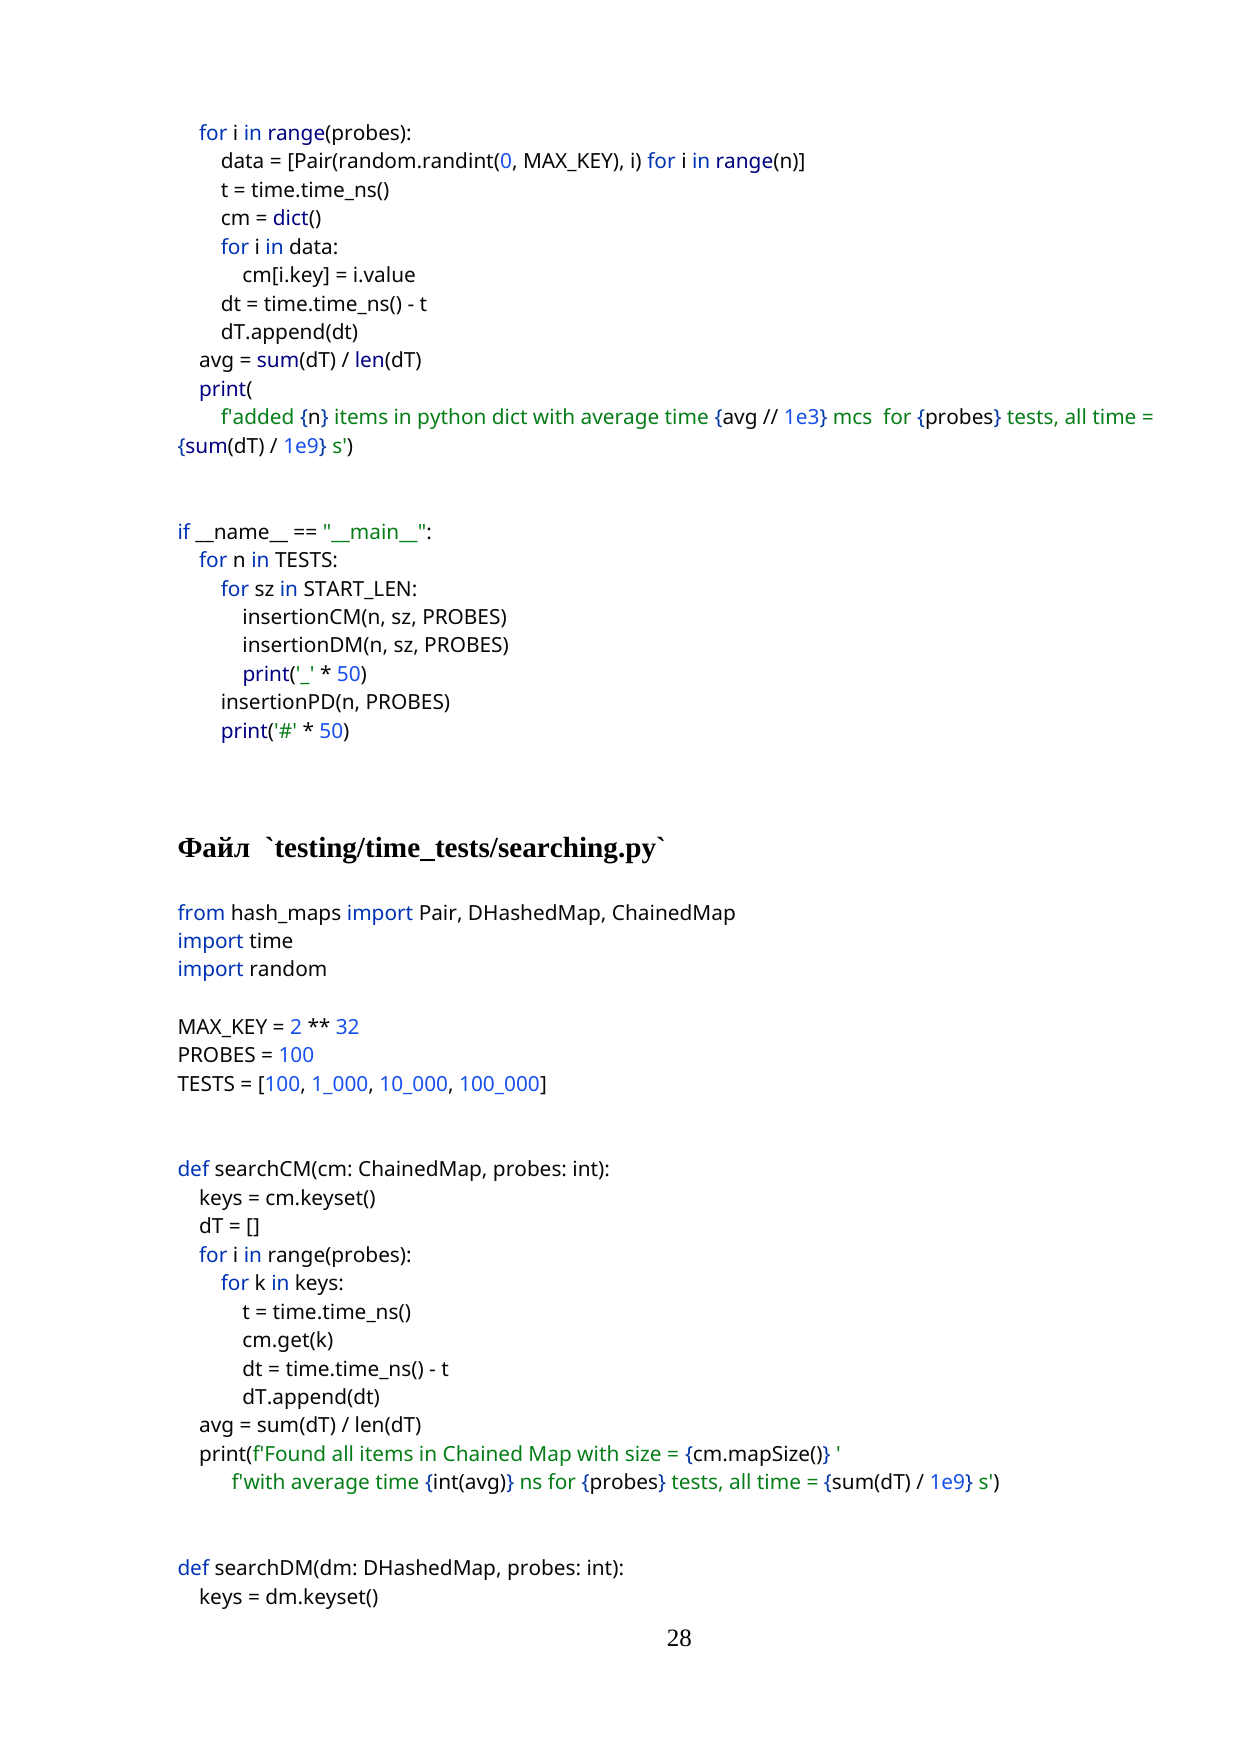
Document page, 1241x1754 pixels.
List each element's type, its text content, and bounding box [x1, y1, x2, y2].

text for i in range(probes): data = [Pair(random.randint(0, MAX_KEY), i) for i in range(n)] t = time.time_ns() cm = dict() for i in data: cm[i.key] = i.value dt = time.time_ns() - t dT.append(dt) avg = sum(dT) / len(dT) print( f'added {n} items in python dict with average time {avg // 1e3} mсs for {probes} tests, all time = {sum(dT) / 1e9} s') if __name__ == "__main__": for n in TESTS: for sz in START_LEN: insertionCM(n, sz, PROBES) insertionDM(n, sz, PROBES) print('_' * 50) insertionPD(n, PROBES) print('#' * 50) [177, 118, 1181, 773]
subtitle Файл `testing/time_tests/searching.py` [177, 831, 1181, 864]
text from hash_maps import Pair, DHashedMap, ChainedMap import time import random MAX_KEY = 2 ** 32 PROBES = 100 TESTS = [100, 1_000, 10_000, 100_000] def searchCM(cm: ChainedMap, probes: int): keys = cm.keyset() dT = [] for i in range(probes): for k in keys: t = time.time_ns() cm.get(k) dt = time.time_ns() - t dT.append(dt) avg = sum(dT) / len(dT) print(f'Found all items in Chained Map with size = {cm.mapSize()} ' f'with average time {int(avg)} ns for {probes} tests, all time = {sum(dT) / 1e9} s') def searchDM(dm: DHashedMap, probes: int): keys = dm.keyset() [177, 898, 1181, 1610]
